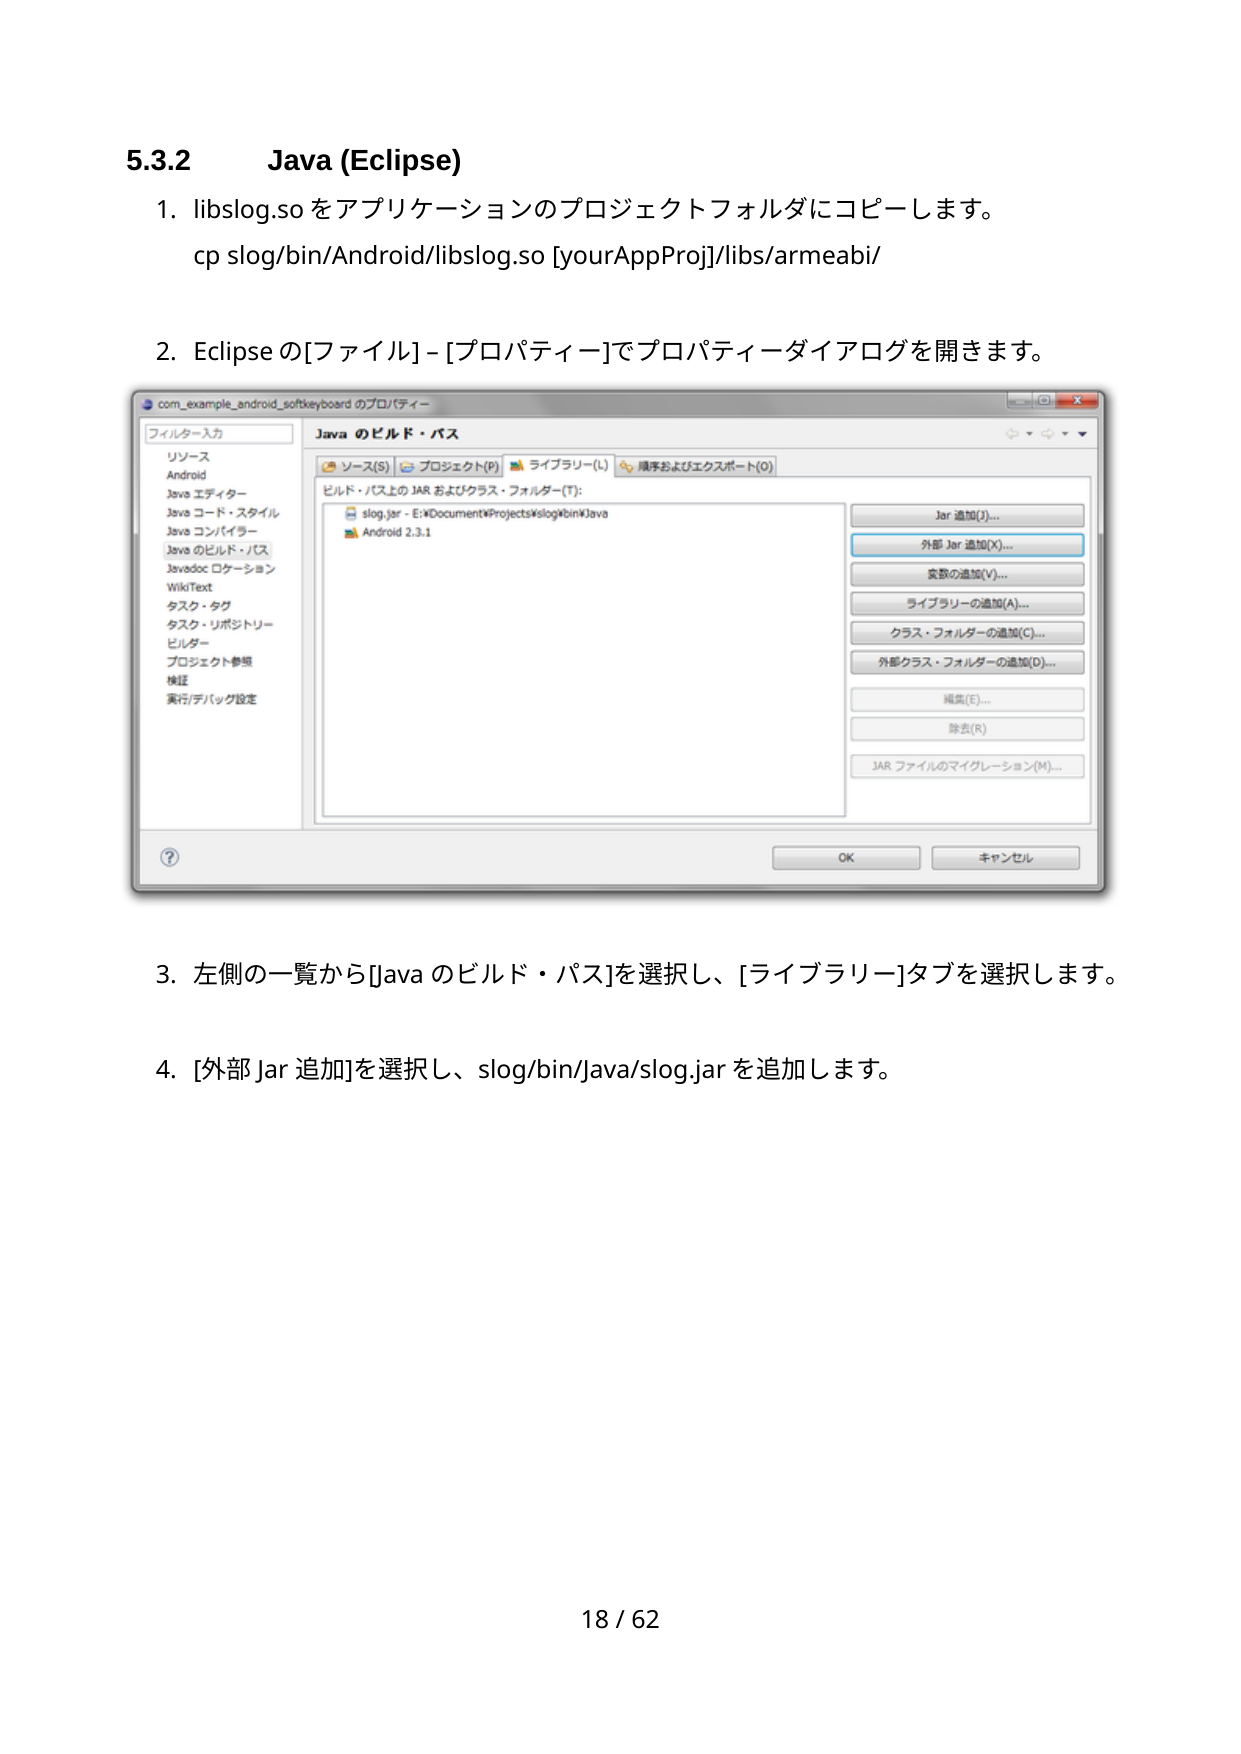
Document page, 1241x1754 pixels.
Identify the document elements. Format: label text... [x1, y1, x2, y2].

picture [120, 379, 1121, 908]
list Eclipseの[ファイル] – [プロパティー]でプロパティーダイアログを開きます。 [156, 331, 1122, 367]
list [外部 Jar 追加]を選択し、slog/bin/Java/slog.jarを追加します。 [156, 1050, 1122, 1086]
list 左側の一覧から[Java のビルド・パス]を選択し、[ライブラリー]タブを選択します。 [156, 954, 1122, 991]
list libslog.soをアプリケーションのプロジェクトフォルダにコピーします。 [156, 189, 1122, 225]
subtitle Java (Eclipse) [118, 143, 1122, 177]
list cp slog/bin/Android/libslog.so [yourAppProj]/libs/armeabi/ [156, 238, 1122, 272]
